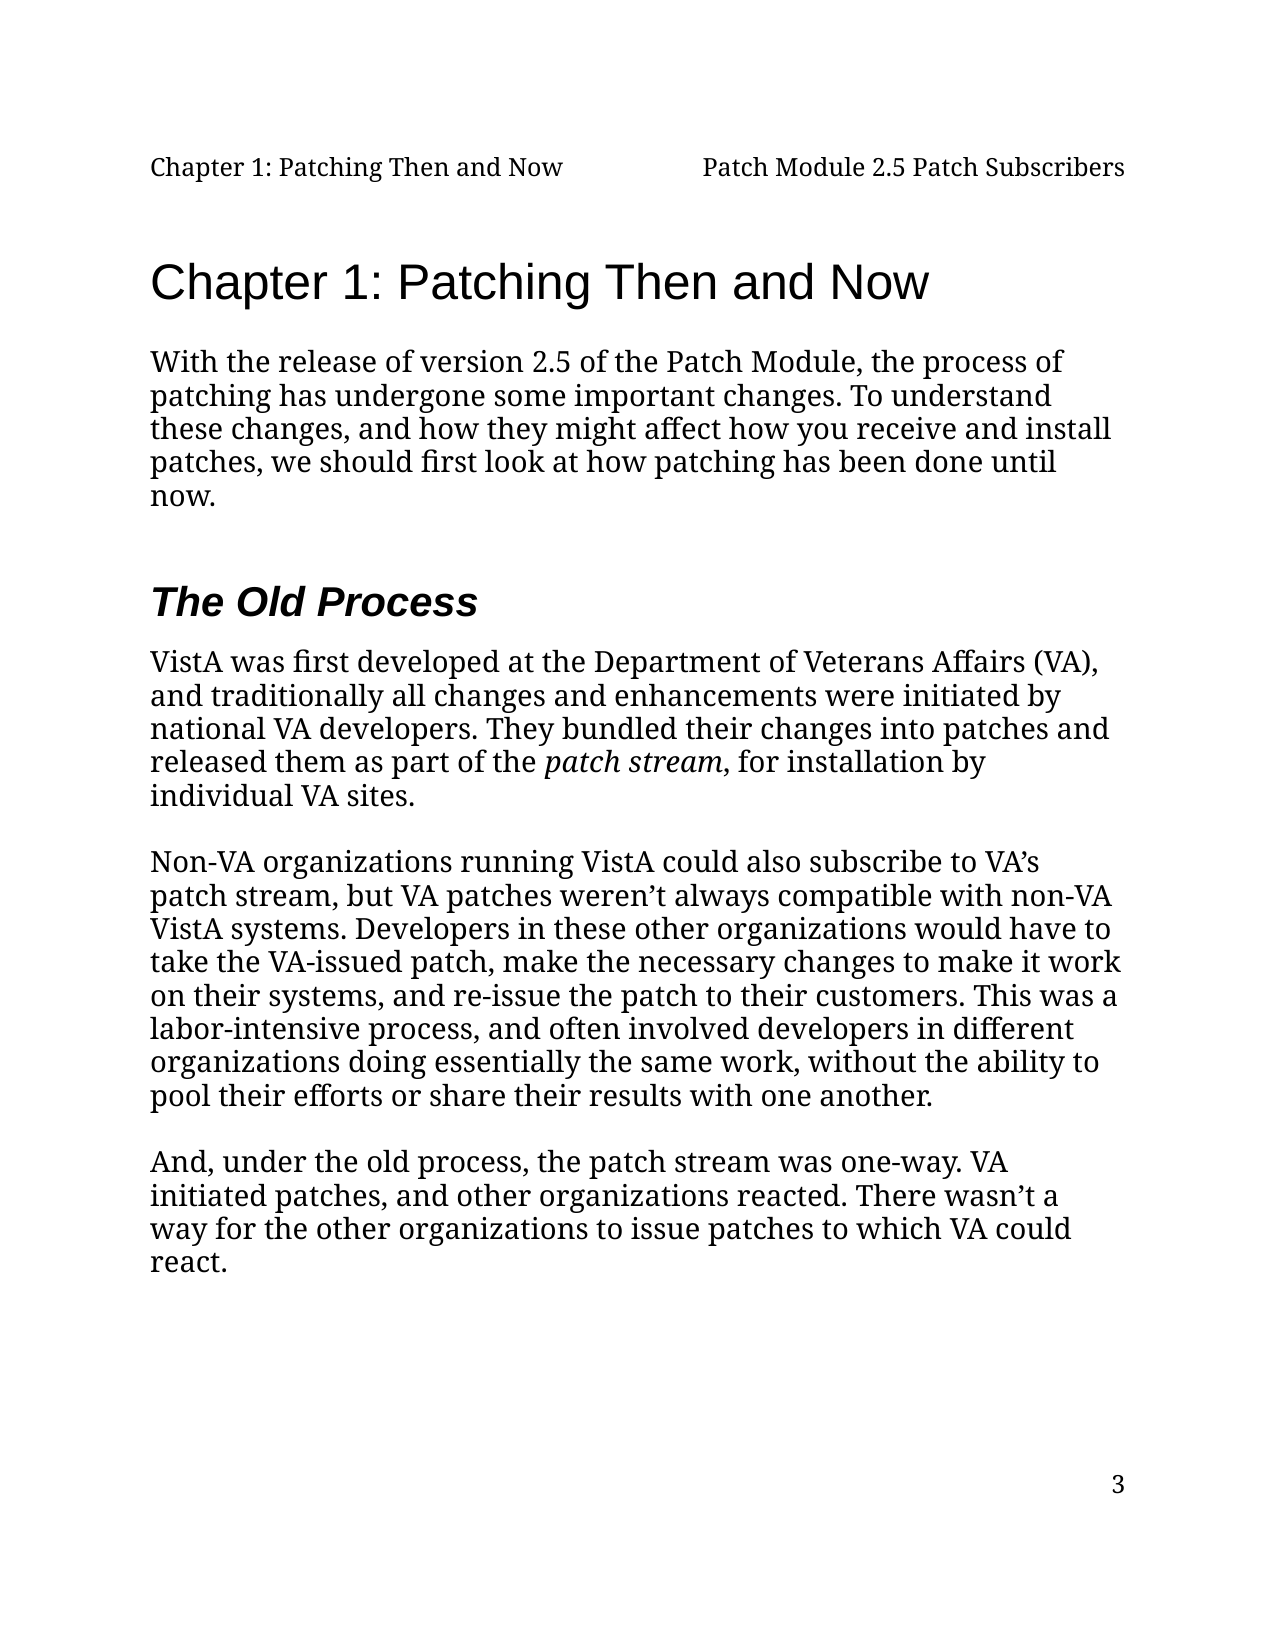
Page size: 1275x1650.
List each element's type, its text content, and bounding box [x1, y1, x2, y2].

subtitle Chapter 1: Patching Then and Now [150, 246, 1125, 313]
text And, under the old process, the patch stream was one-way. VA initiated patches, and other organizations reacted. There wasn’t a way for the other organizations to issue patches to which VA could react. [150, 1146, 1125, 1279]
text Non-VA organizations running VistA could also subscribe to VA’s patch stream, but VA patches weren’t always compatible with non-VA VistA systems. Developers in these other organizations would have to take the VA-issued patch, make the necessary changes to make it work on their systems, and re-issue the patch to their customers. This was a labor-intensive process, and often involved developers in different organizations doing essentially the same work, without the ability to pool their efforts or share their results with one another. [150, 846, 1125, 1113]
text VistA was first developed at the Department of Veterans Affairs (VA), and traditionally all changes and enhancements were initiated by national VA developers. They bundled their changes into patches and released them as part of the patch stream, for installation by individual VA sites. [150, 646, 1125, 813]
text With the release of version 2.5 of the Patch Module, the process of patching has undergone some important changes. To understand these changes, and how they might affect how you receive and install patches, we should first look at how patching has been done until now. [150, 346, 1125, 513]
subtitle The Old Process [150, 563, 1125, 629]
